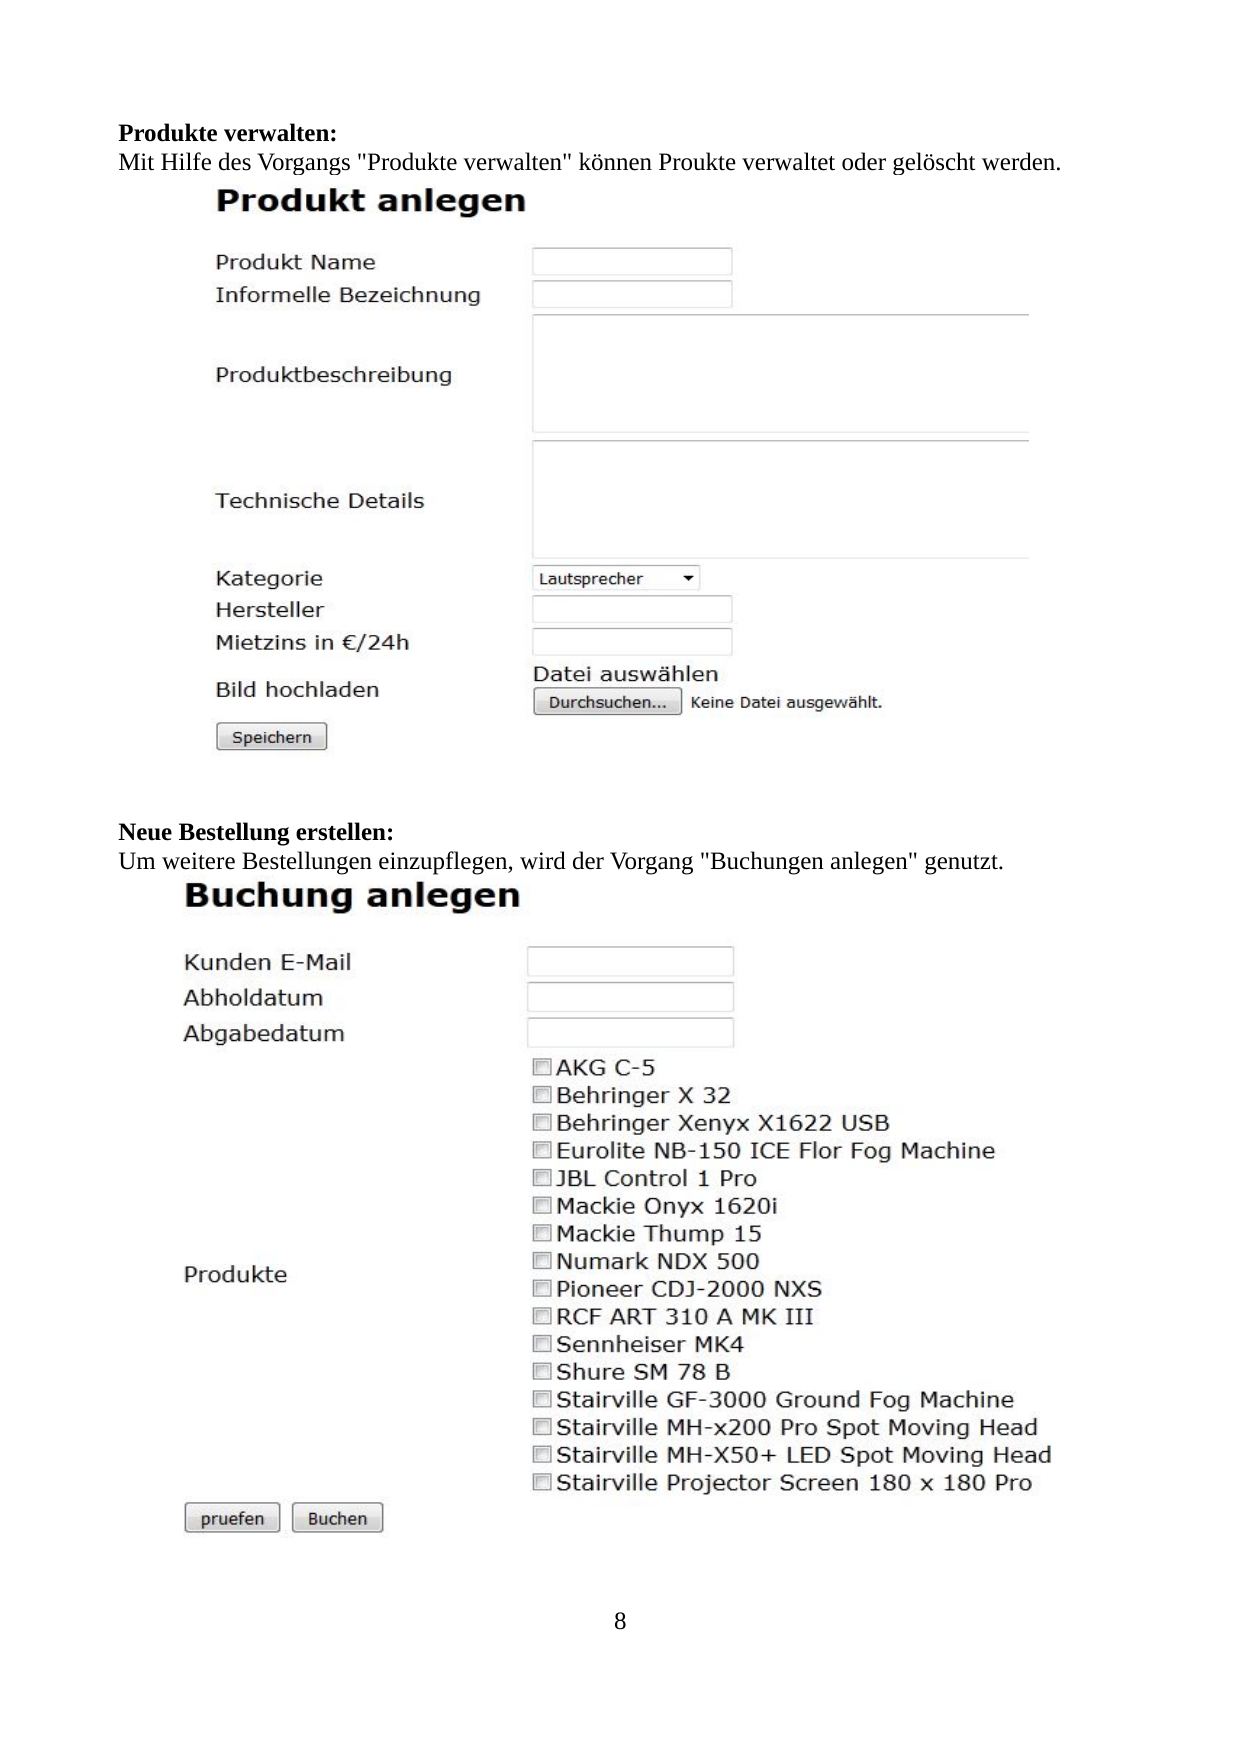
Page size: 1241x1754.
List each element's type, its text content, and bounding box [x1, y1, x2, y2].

picture [211, 175, 1029, 760]
text Neue Bestellung erstellen: [118, 817, 1122, 846]
text Mit Hilfe des Vorgangs "Produkte verwalten" können Proukte verwaltet oder gelöscht werden. [118, 147, 1122, 176]
text Um weitere Bestellungen einzupflegen, wird der Vorgang "Buchungen anlegen" genutzt. [118, 846, 1122, 875]
picture [182, 875, 1058, 1538]
text Produkte verwalten: [118, 118, 1122, 147]
